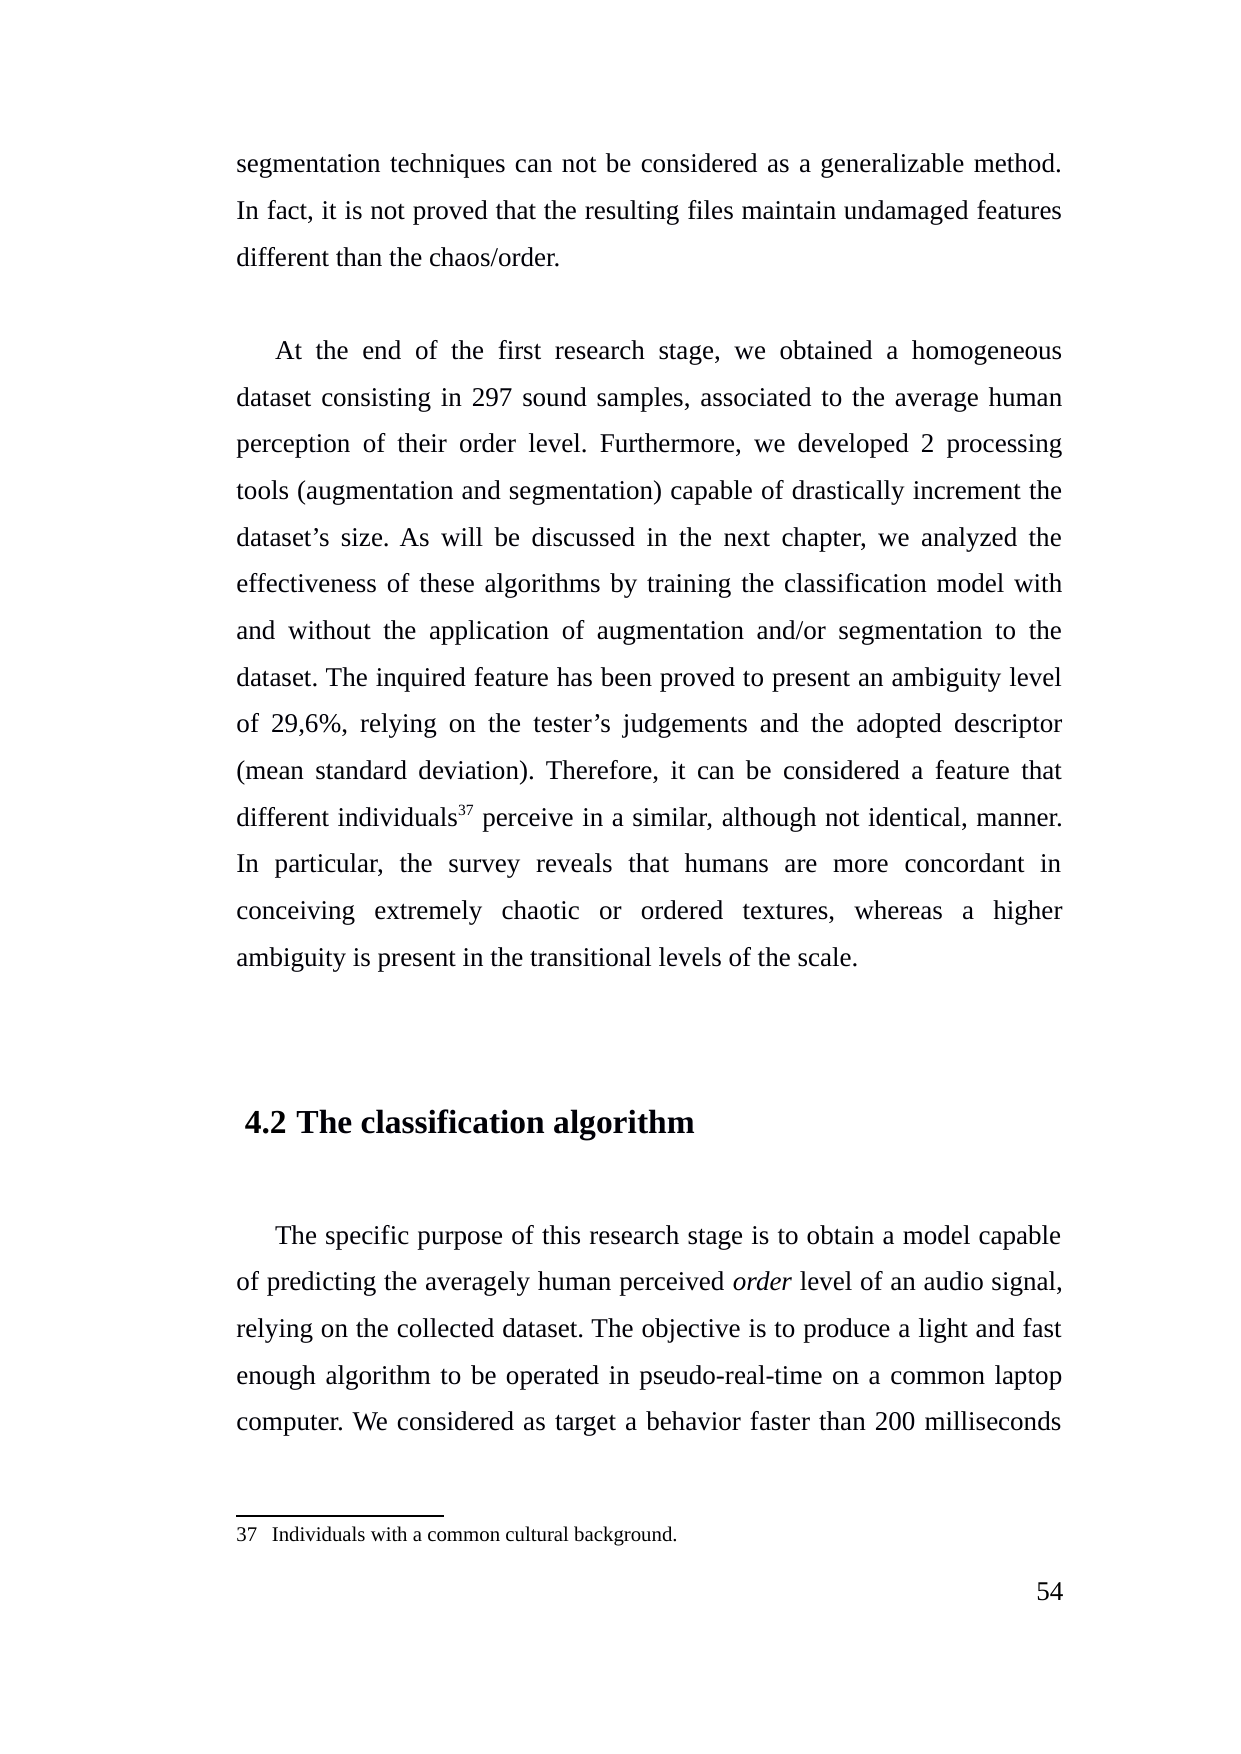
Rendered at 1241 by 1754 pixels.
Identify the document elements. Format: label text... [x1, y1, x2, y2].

text At the end of the first research stage, we obtained a homogeneous dataset consisting in 297 sound samples, associated to the average human perception of their order level. Furthermore, we developed 2 processing tools (augmentation and segmentation) capable of drastically increment the dataset’s size. As will be discussed in the next chapter, we analyzed the effectiveness of these algorithms by training the classification model with and without the application of augmentation and/or segmentation to the dataset. The inquired feature has been proved to present an ambiguity level of 29,6%, relying on the tester’s judgements and the adopted descriptor (mean standard deviation). Therefore, it can be considered a feature that different individuals perceive in a similar, although not identical, manner. In particular, the survey reveals that humans are more concordant in conceiving extremely chaotic or ordered textures, whereas a higher ambiguity is present in the transitional levels of the scale. [236, 334, 1063, 972]
text segmentation techniques can not be considered as a generalizable method. In fact, it is not proved that the resulting files maintain undamaged features different than the chaos/order. [236, 148, 1063, 272]
text Individuals with a common cultural background. [236, 1522, 1063, 1546]
text The specific purpose of this research stage is to obtain a model capable of predicting the averagely human perceived order level of an audio signal, relying on the collected dataset. The objective is to produce a light and fast enough algorithm to be operated in pseudo-real-time on a common laptop computer. We considered as target a behavior faster than 200 milliseconds [236, 1219, 1063, 1437]
subtitle The classification algorithm [236, 1102, 1063, 1140]
